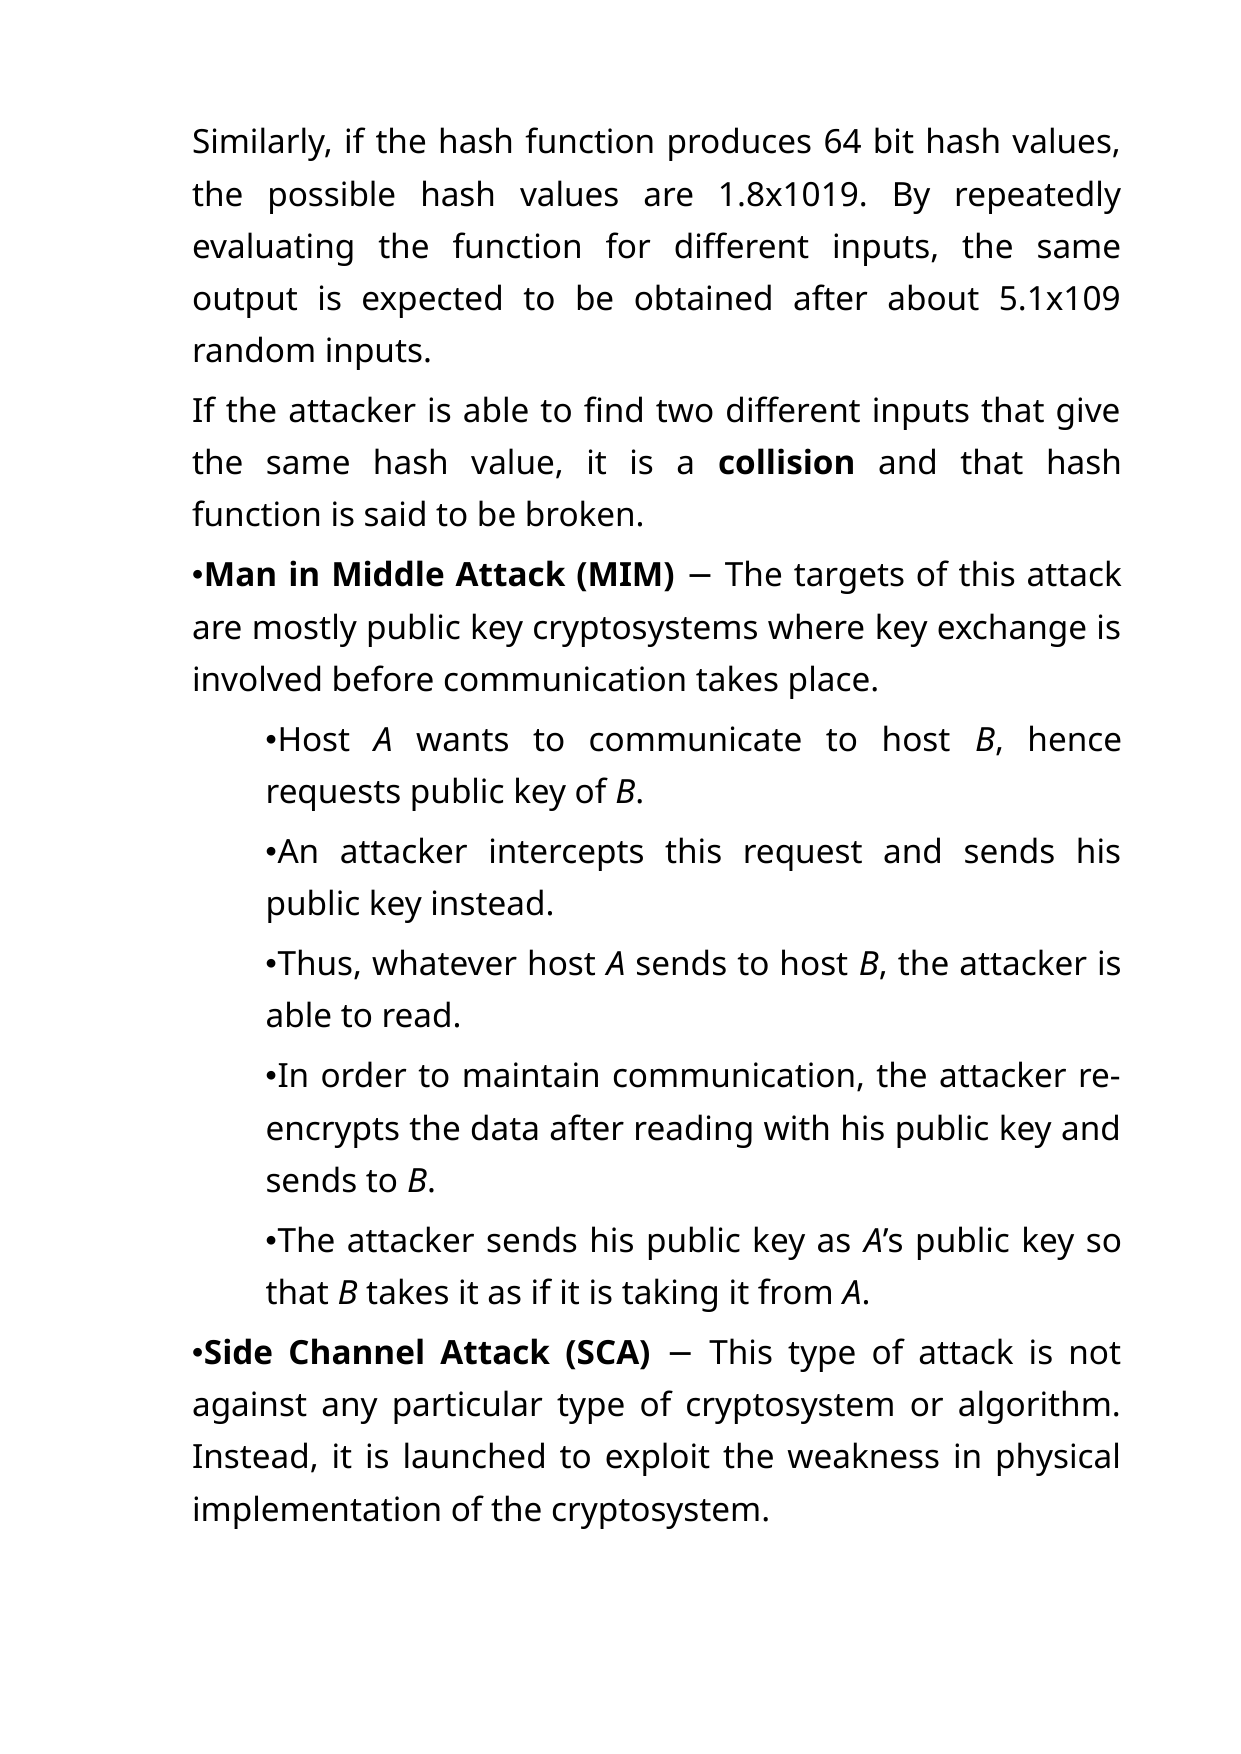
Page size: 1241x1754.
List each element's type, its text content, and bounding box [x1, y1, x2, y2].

list If the attacker is able to find two different inputs that give the same hash value, it is a collision and that hash function is said to be broken. [118, 387, 1122, 537]
list Man in Middle Attack (MIM) − The targets of this attack are mostly public key cryptosystems where key exchange is involved before communication takes place. [118, 551, 1122, 701]
list Host A wants to communicate to host B, hence requests public key of B. [118, 716, 1122, 813]
list The attacker sends his public key as A’s public key so that B takes it as if it is taking it from A. [118, 1217, 1122, 1314]
list Thus, whatever host A sends to host B, the attacker is able to read. [118, 940, 1122, 1038]
list In order to maintain communication, the attacker re-encrypts the data after reading with his public key and sends to B. [118, 1052, 1122, 1202]
list Side Channel Attack (SCA) − This type of attack is not against any particular type of cryptosystem or algorithm. Instead, it is launched to exploit the weakness in physical implementation of the cryptosystem. [118, 1329, 1122, 1531]
list Similarly, if the hash function produces 64 bit hash values, the possible hash values are 1.8x1019. By repeatedly evaluating the function for different inputs, the same output is expected to be obtained after about 5.1x109 random inputs. [118, 118, 1122, 372]
list An attacker intercepts this request and sends his public key instead. [118, 828, 1122, 925]
